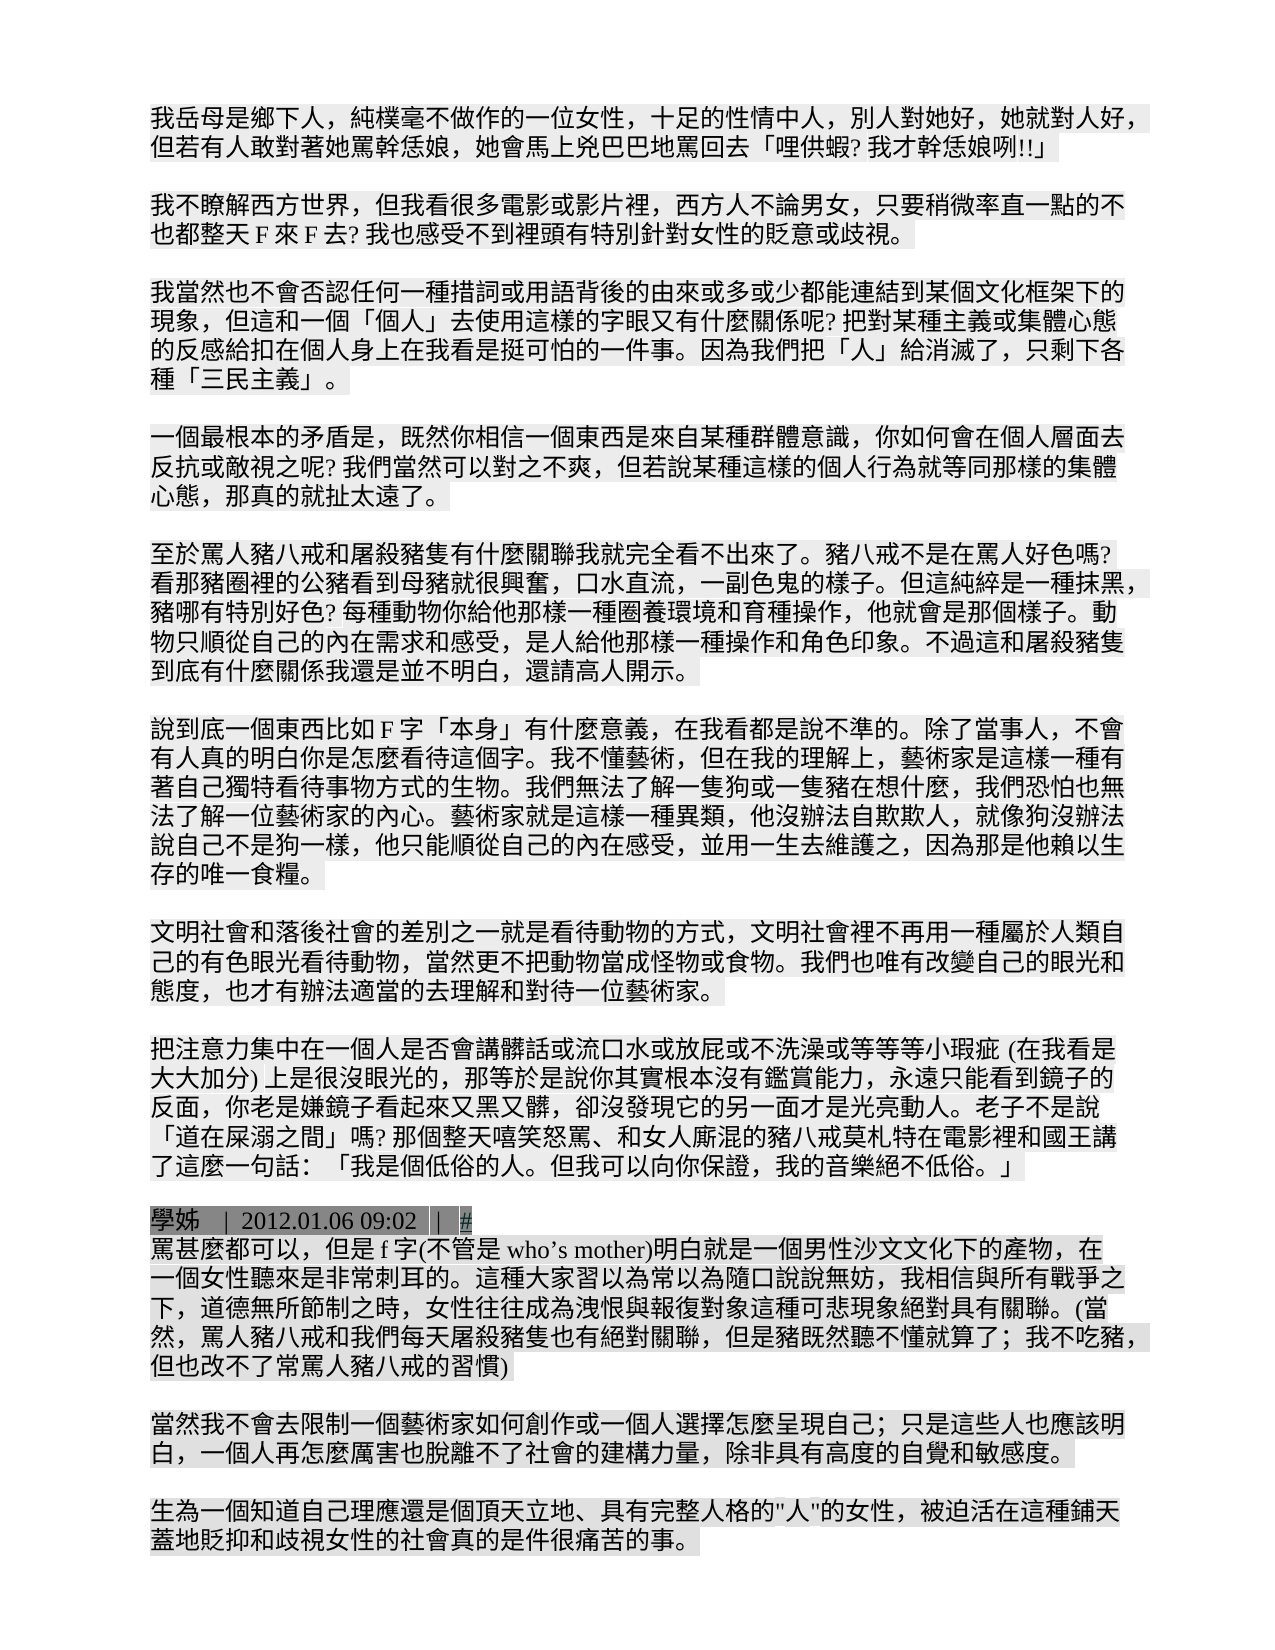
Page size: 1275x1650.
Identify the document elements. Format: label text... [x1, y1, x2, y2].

text 罵甚麼都可以，但是f字(不管是who’s mother)明白就是一個男性沙文文化下的產物，在一個女性聽來是非常刺耳的。這種大家習以為常以為隨口說說無妨，我相信與所有戰爭之下，道德無所節制之時，女性往往成為洩恨與報復對象這種可悲現象絕對具有關聯。(當然，罵人豬八戒和我們每天屠殺豬隻也有絕對關聯，但是豬既然聽不懂就算了；我不吃豬，但也改不了常罵人豬八戒的習慣) 當然我不會去限制一個藝術家如何創作或一個人選擇怎麼呈現自己；只是這些人也應該明白，一個人再怎麼厲害也脫離不了社會的建構力量，除非具有高度的自覺和敏感度。 生為一個知道自己理應還是個頂天立地、具有完整人格的"人"的女性，被迫活在這種鋪天蓋地貶抑和歧視女性的社會真的是件很痛苦的事。 (以上純就f字表達個人感受，無涉其它討論亦無意限制任何人的表達自由) [150, 1235, 1125, 1556]
text 我是不瞭解何謂沙文，但如果「出口成F」會是一種歧視文化和心態下的產物，那女性同胞會「聽來非常刺耳」不也是同樣一種心態下的反應? 否則女性同胞怎麼就這麼肯定這樣一個字是在歧視女性? 我岳母是鄉下人，純樸毫不做作的一位女性，十足的性情中人，別人對她好，她就對人好，但若有人敢對著她罵幹恁娘，她會馬上兇巴巴地罵回去「哩供蝦? 我才幹恁娘咧!!」 我不瞭解西方世界，但我看很多電影或影片裡，西方人不論男女，只要稍微率直一點的不也都整天F來F去? 我也感受不到裡頭有特別針對女性的貶意或歧視。 我當然也不會否認任何一種措詞或用語背後的由來或多或少都能連結到某個文化框架下的現象，但這和一個「個人」去使用這樣的字眼又有什麼關係呢? 把對某種主義或集體心態的反感給扣在個人身上在我看是挺可怕的一件事。因為我們把「人」給消滅了，只剩下各種「三民主義」。 一個最根本的矛盾是，既然你相信一個東西是來自某種群體意識，你如何會在個人層面去反抗或敵視之呢? 我們當然可以對之不爽，但若說某種這樣的個人行為就等同那樣的集體心態，那真的就扯太遠了。 至於罵人豬八戒和屠殺豬隻有什麼關聯我就完全看不出來了。豬八戒不是在罵人好色嗎? 看那豬圈裡的公豬看到母豬就很興奮，口水直流，一副色鬼的樣子。但這純綷是一種抹黑，豬哪有特別好色? 每種動物你給他那樣一種圈養環境和育種操作，他就會是那個樣子。動物只順從自己的內在需求和感受，是人給他那樣一種操作和角色印象。不過這和屠殺豬隻到底有什麼關係我還是並不明白，還請高人開示。 說到底一個東西比如F字「本身」有什麼意義，在我看都是說不準的。除了當事人，不會有人真的明白你是怎麼看待這個字。我不懂藝術，但在我的理解上，藝術家是這樣一種有著自己獨特看待事物方式的生物。我們無法了解一隻狗或一隻豬在想什麼，我們恐怕也無法了解一位藝術家的內心。藝術家就是這樣一種異類，他沒辦法自欺欺人，就像狗沒辦法說自己不是狗一樣，他只能順從自己的內在感受，並用一生去維護之，因為那是他賴以生存的唯一食糧。 文明社會和落後社會的差別之一就是看待動物的方式，文明社會裡不再用一種屬於人類自己的有色眼光看待動物，當然更不把動物當成怪物或食物。我們也唯有改變自己的眼光和態度，也才有辦法適當的去理解和對待一位藝術家。 把注意力集中在一個人是否會講髒話或流口水或放屁或不洗澡或等等等小瑕疵 (在我看是大大加分) 上是很沒眼光的，那等於是說你其實根本沒有鑑賞能力，永遠只能看到鏡子的反面，你老是嫌鏡子看起來又黑又髒，卻沒發現它的另一面才是光亮動人。老子不是說「道在屎溺之間」嗎? 那個整天嘻笑怒罵、和女人廝混的豬八戒莫札特在電影裡和國王講了這麼一句話：「我是個低俗的人。但我可以向你保證，我的音樂絕不低俗。」 [150, 75, 1125, 1181]
text 學姊 | 2012.01.06 09:02 | # [150, 1206, 1125, 1235]
